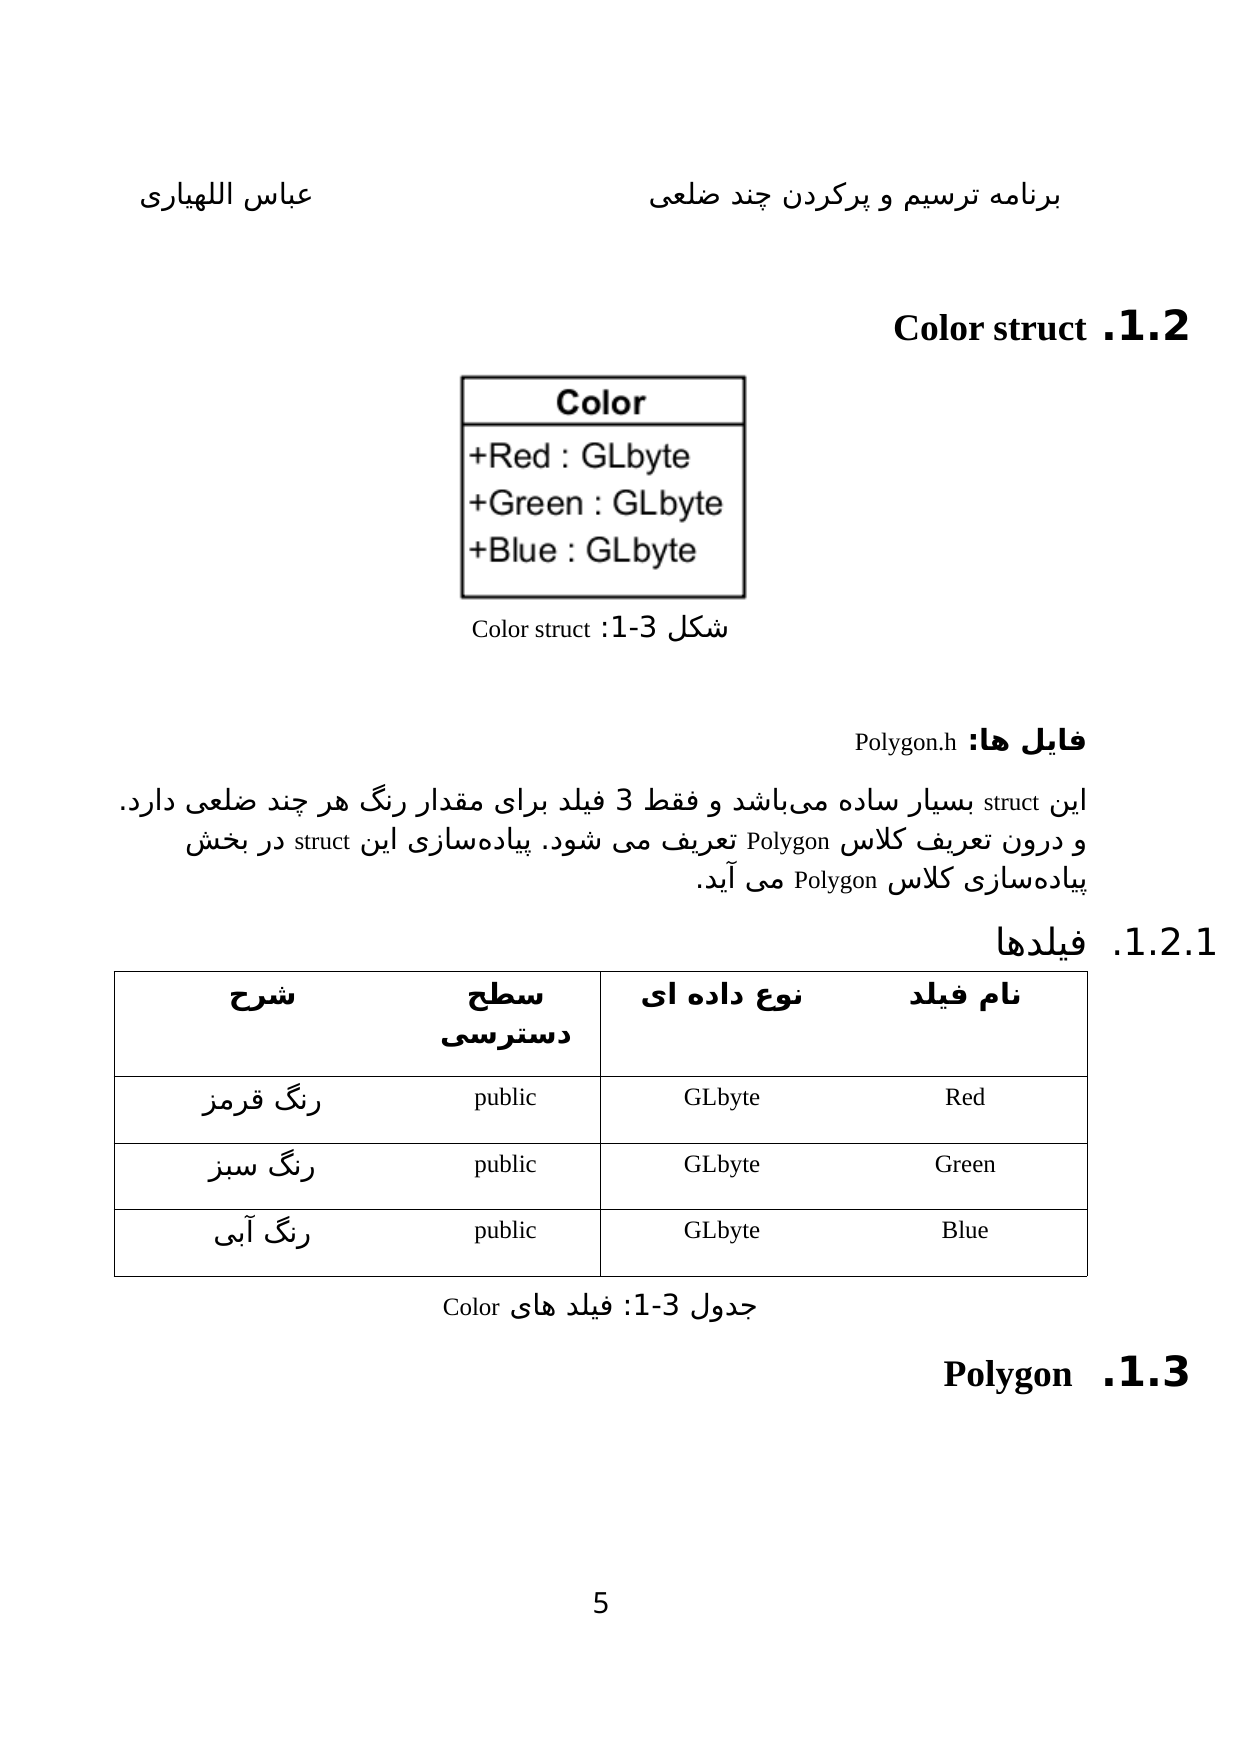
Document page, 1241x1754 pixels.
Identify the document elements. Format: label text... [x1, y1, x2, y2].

table_cell public [411, 1077, 600, 1143]
table_cell Blue [844, 1210, 1087, 1276]
table_cell public [411, 1210, 600, 1276]
subtitle Polygon [114, 1348, 1087, 1396]
table_header نام فیلد [844, 972, 1087, 1076]
table_cell GLbyte [601, 1077, 843, 1143]
text این struct بسیار ساده می‌باشد و فقط 3 فیلد برای مقدار رنگ هر چند ضلعی دارد. و درون تعریف کلاس Polygon تعریف می شود. پیاده‌سازی این struct در بخش پیاده‌سازی کلاس Polygon می آید. [114, 783, 1087, 895]
table_header سطح دسترسی [411, 972, 600, 1076]
subtitle Color struct [114, 301, 1087, 350]
table_cell Green [844, 1144, 1087, 1209]
table_cell public [411, 1144, 600, 1209]
subtitle فیلدها [114, 921, 1087, 965]
table_cell رنگ سبز [115, 1144, 411, 1209]
picture [443, 369, 758, 606]
text جدول 1-3: فیلد های Color [114, 1288, 1087, 1322]
table_header شرح [115, 972, 411, 1076]
table_header نوع داده ای [601, 972, 843, 1076]
text فایل ها: Polygon.h [114, 723, 1087, 757]
table_cell GLbyte [601, 1210, 843, 1276]
text شکل 1-3: Color struct [443, 606, 758, 644]
table_cell رنگ آبی [115, 1210, 411, 1276]
table_cell GLbyte [601, 1144, 843, 1209]
table_cell Red [844, 1077, 1087, 1143]
table_cell رنگ قرمز [115, 1077, 411, 1143]
